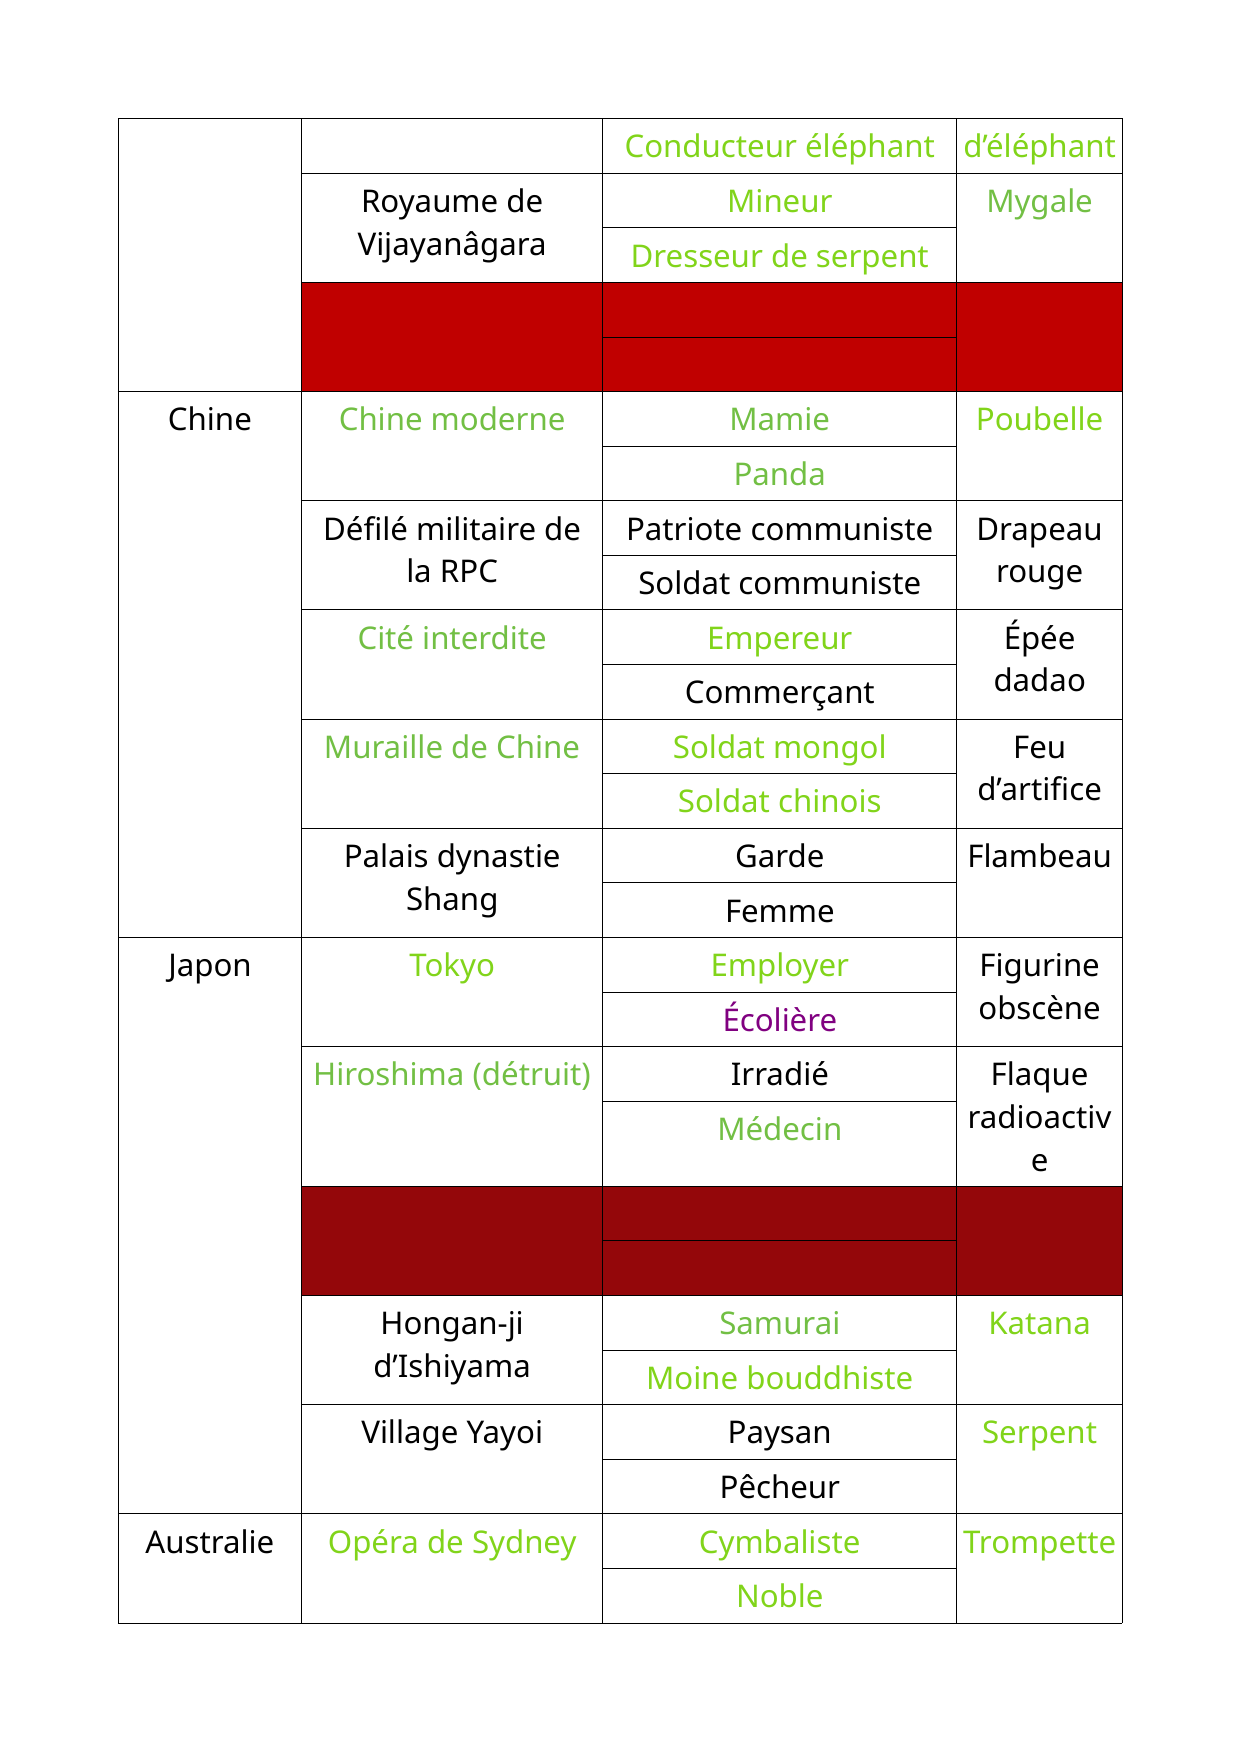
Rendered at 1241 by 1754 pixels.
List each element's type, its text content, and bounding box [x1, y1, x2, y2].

table_cell Chine moderne [302, 392, 602, 500]
table_cell Village Yayoi [302, 1405, 602, 1513]
table_cell Royaume de Vijayanâgara [302, 174, 602, 282]
table_cell Australie [119, 1514, 301, 1622]
table_cell Mamie [603, 392, 956, 446]
table_cell Patriote communiste [603, 501, 956, 555]
table_cell Irradié [603, 1047, 956, 1101]
table_cell Moine bouddhiste [603, 1351, 956, 1404]
table_cell Tokyo [302, 938, 602, 1046]
table_cell Garde [603, 829, 956, 882]
table_cell Serpent [957, 1405, 1122, 1513]
table_cell Employer [603, 938, 956, 991]
table_cell Japon [119, 938, 301, 1513]
table_cell Défilé militaire de la RPC [302, 501, 602, 609]
table_cell Soldat communiste [603, 556, 956, 609]
table_cell Soldat chinois [603, 774, 956, 828]
table_cell Flaque radioactive [957, 1047, 1122, 1186]
table_cell Paysan [603, 1405, 956, 1459]
table_cell [302, 1187, 602, 1295]
table_cell Épée dadao [957, 610, 1122, 718]
table_cell [603, 283, 956, 336]
table_cell Feu d’artifice [957, 720, 1122, 828]
table_cell Pêcheur [603, 1460, 956, 1513]
table_cell Katana [957, 1296, 1122, 1404]
table_cell [957, 1187, 1122, 1295]
table_cell Samurai [603, 1296, 956, 1349]
table_cell Écolière [603, 993, 956, 1046]
table_cell Palais dynastie Shang [302, 829, 602, 937]
table_cell Muraille de Chine [302, 720, 602, 828]
table_cell Cymbaliste [603, 1514, 956, 1568]
table_cell Mygale [957, 174, 1122, 282]
table_cell Soldat mongol [603, 720, 956, 773]
table_cell Flambeau [957, 829, 1122, 937]
table_cell [603, 1187, 956, 1240]
table_cell Hiroshima (détruit) [302, 1047, 602, 1186]
table_cell Hongan-ji d’Ishiyama [302, 1296, 602, 1404]
table_cell Drapeau rouge [957, 501, 1122, 609]
table_cell [302, 119, 602, 173]
table_cell [603, 338, 956, 391]
table_cell Opéra de Sydney [302, 1514, 602, 1622]
table_cell d’éléphant [957, 119, 1122, 173]
table_cell Noble [603, 1569, 956, 1622]
table_cell Mineur [603, 174, 956, 227]
table_cell Empereur [603, 610, 956, 664]
table_cell Dresseur de serpent [603, 228, 956, 282]
table_cell Conducteur éléphant [603, 119, 956, 173]
table_cell [603, 1241, 956, 1295]
table_cell [957, 283, 1122, 391]
table_cell [119, 119, 301, 391]
table_cell Femme [603, 883, 956, 937]
table_cell Médecin [603, 1102, 956, 1186]
table_cell Commerçant [603, 665, 956, 718]
table_cell [302, 283, 602, 391]
table_cell Figurine obscène [957, 938, 1122, 1046]
table_cell Poubelle [957, 392, 1122, 500]
table_cell Cité interdite [302, 610, 602, 718]
table_cell Panda [603, 447, 956, 500]
table_cell Trompette [957, 1514, 1122, 1622]
table_cell Chine [119, 392, 301, 937]
